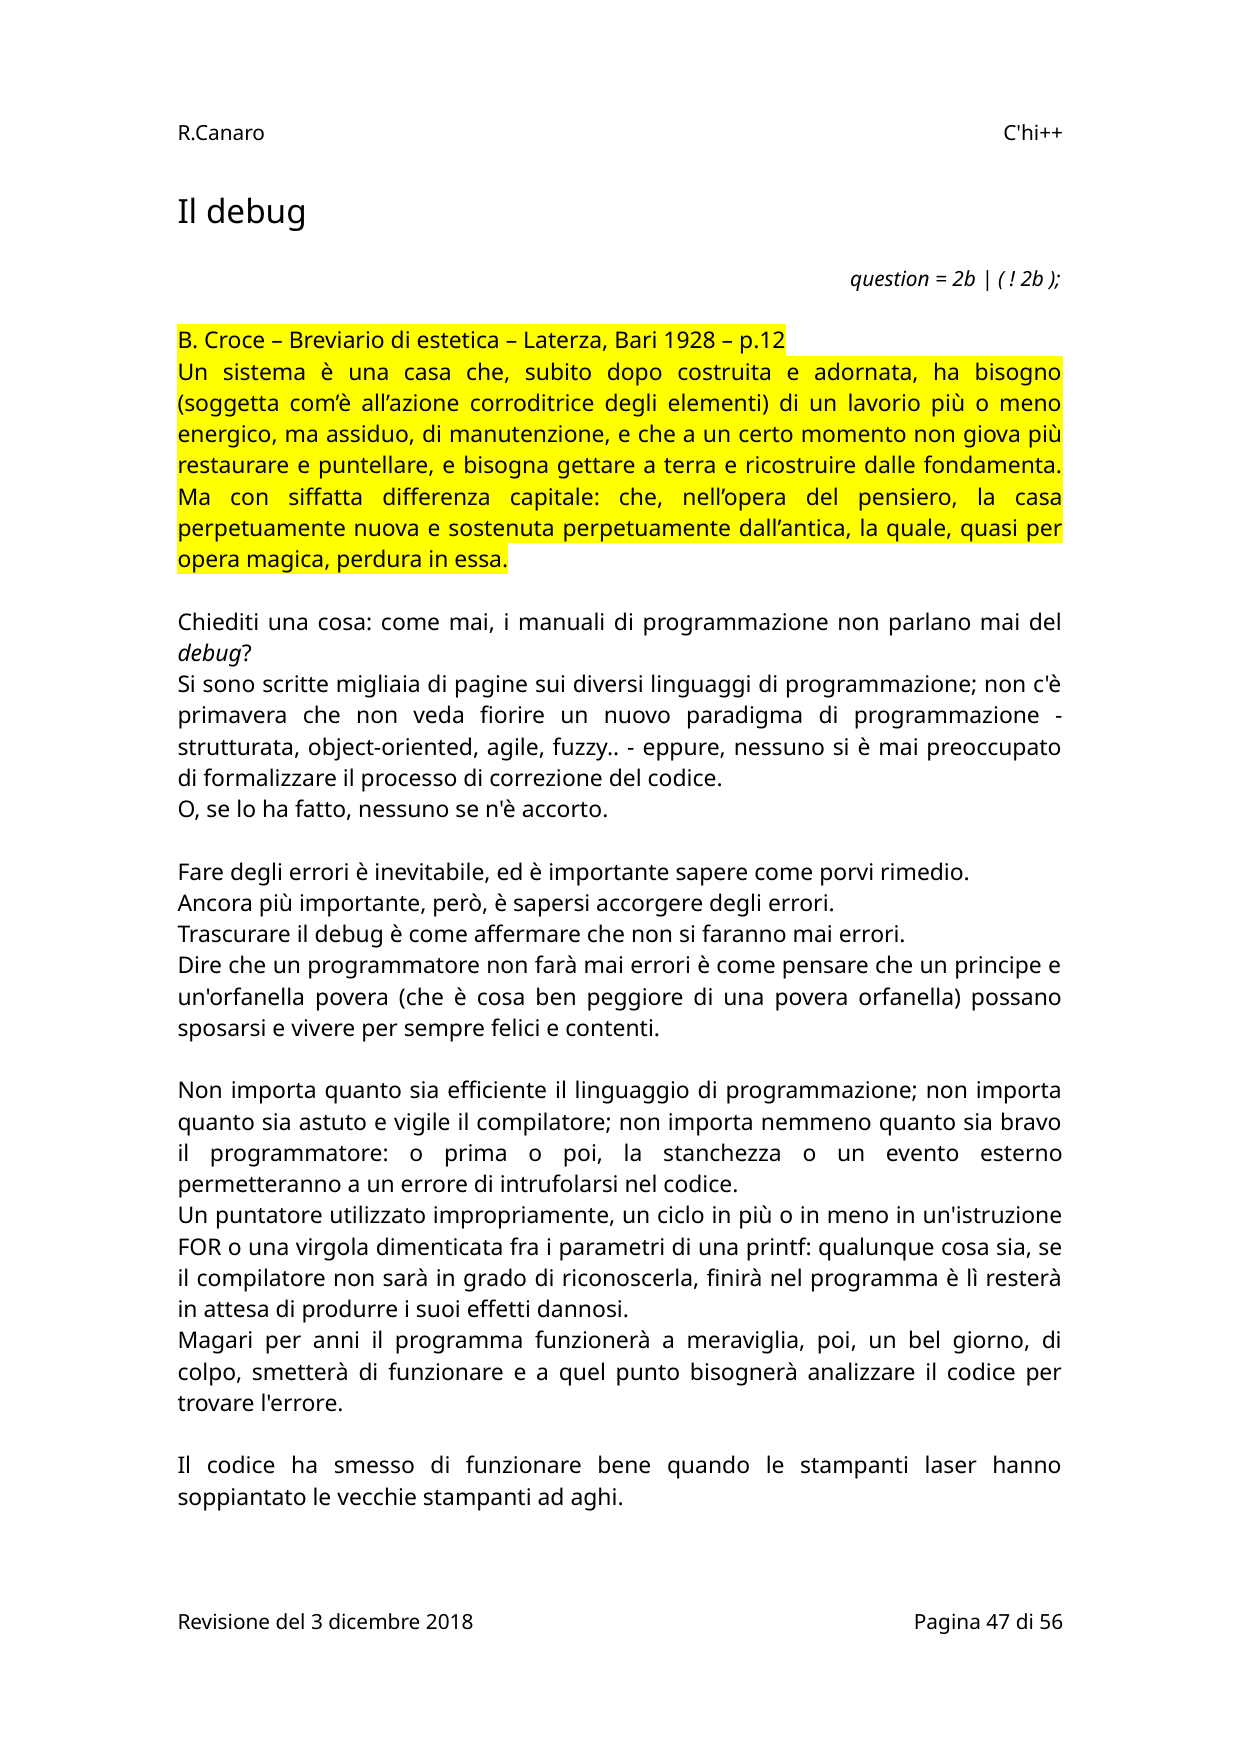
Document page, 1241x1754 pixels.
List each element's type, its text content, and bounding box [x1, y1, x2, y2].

text Il codice ha smesso di funzionare bene quando le stampanti laser hanno soppiantato le vecchie stampanti ad aghi. [177, 1449, 1063, 1512]
text Un sistema è una casa che, subito dopo costruita e adornata, ha bisogno (soggetta com’è all’azione corroditrice degli elementi) di un lavorio più o meno energico, ma assiduo, di manutenzione, e che a un certo momento non giova più restaurare e puntellare, e bisogna gettare a terra e ricostruire dalle fondamenta. Ma con siffatta differenza capitale: che, nell’opera del pensiero, la casa perpetuamente nuova e sostenuta perpetuamente dall’antica, la quale, quasi per opera magica, perdura in essa. [177, 356, 1063, 574]
text question = 2b | ( ! 2b ); [177, 264, 1063, 293]
text Fare degli errori è inevitabile, ed è importante sapere come porvi rimedio. [177, 856, 1063, 887]
text Chiediti una cosa: come mai, i manuali di programmazione non parlano mai del debug? [177, 606, 1063, 668]
text Si sono scritte migliaia di pagine sui diversi linguaggi di programmazione; non c'è primavera che non veda fiorire un nuovo paradigma di programmazione - strutturata, object-oriented, agile, fuzzy.. - eppure, nessuno si è mai preoccupato di formalizzare il processo di correzione del codice. [177, 668, 1063, 793]
text Non importa quanto sia efficiente il linguaggio di programmazione; non importa quanto sia astuto e vigile il compilatore; non importa nemmeno quanto sia bravo il programmatore: o prima o poi, la stanchezza o un evento esterno permetteranno a un errore di intrufolarsi nel codice. [177, 1074, 1063, 1199]
text Trascurare il debug è come affermare che non si faranno mai errori. [177, 918, 1063, 949]
text O, se lo ha fatto, nessuno se n'è accorto. [177, 793, 1063, 824]
text Magari per anni il programma funzionerà a meraviglia, poi, un bel giorno, di colpo, smetterà di funzionare e a quel punto bisognerà analizzare il codice per trovare l'errore. [177, 1324, 1063, 1418]
text Dire che un programmatore non farà mai errori è come pensare che un principe e un'orfanella povera (che è cosa ben peggiore di una povera orfanella) possano sposarsi e vivere per sempre felici e contenti. [177, 949, 1063, 1043]
text B. Croce – Breviario di estetica – Laterza, Bari 1928 – p.12 [177, 324, 1063, 356]
text Un puntatore utilizzato impropriamente, un ciclo in più o in meno in un'istruzione FOR o una virgola dimenticata fra i parametri di una printf: qualunque cosa sia, se il compilatore non sarà in grado di riconoscerla, finirà nel programma è lì resterà in attesa di produrre i suoi effetti dannosi. [177, 1199, 1063, 1324]
subtitle Il debug [177, 188, 1063, 233]
text Ancora più importante, però, è sapersi accorgere degli errori. [177, 887, 1063, 918]
